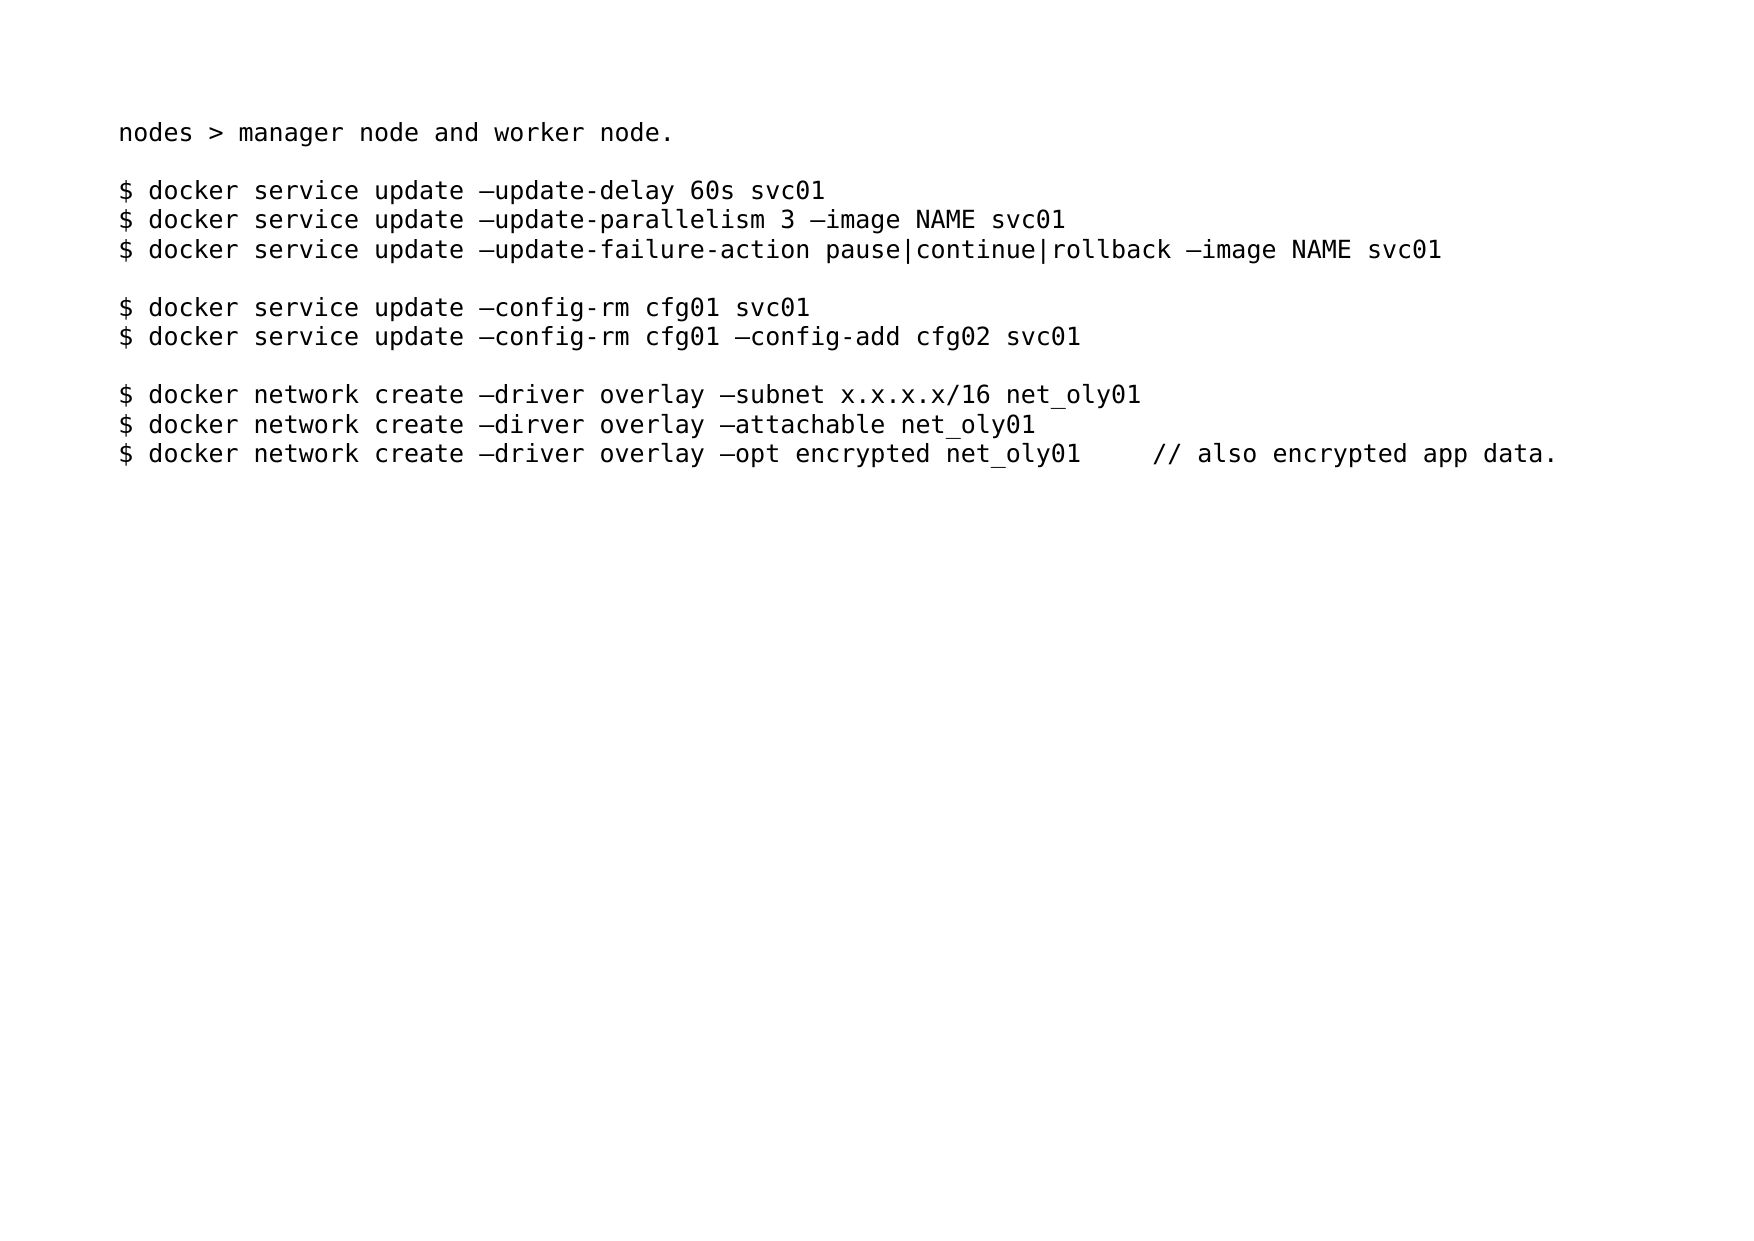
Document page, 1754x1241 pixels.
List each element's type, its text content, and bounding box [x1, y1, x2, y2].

text $ docker service update –update-failure-action pause|continue|rollback –image NAME svc01 [118, 235, 1635, 264]
text $ docker service update –update-delay 60s svc01 [118, 176, 1635, 206]
text $ docker service update –config-rm cfg01 svc01 [118, 293, 1635, 322]
text $ docker service update –config-rm cfg01 –config-add cfg02 svc01 [118, 322, 1635, 351]
text $ docker network create –dirver overlay –attachable net_oly01 [118, 410, 1635, 439]
text $ docker network create –driver overlay –subnet x.x.x.x/16 net_oly01 [118, 381, 1635, 410]
text $ docker service update –update-parallelism 3 –image NAME svc01 [118, 206, 1635, 235]
text $ docker network create –driver overlay –opt encrypted net_oly01 // also encrypted app data. [118, 439, 1635, 468]
text nodes > manager node and worker node. [118, 118, 1635, 147]
